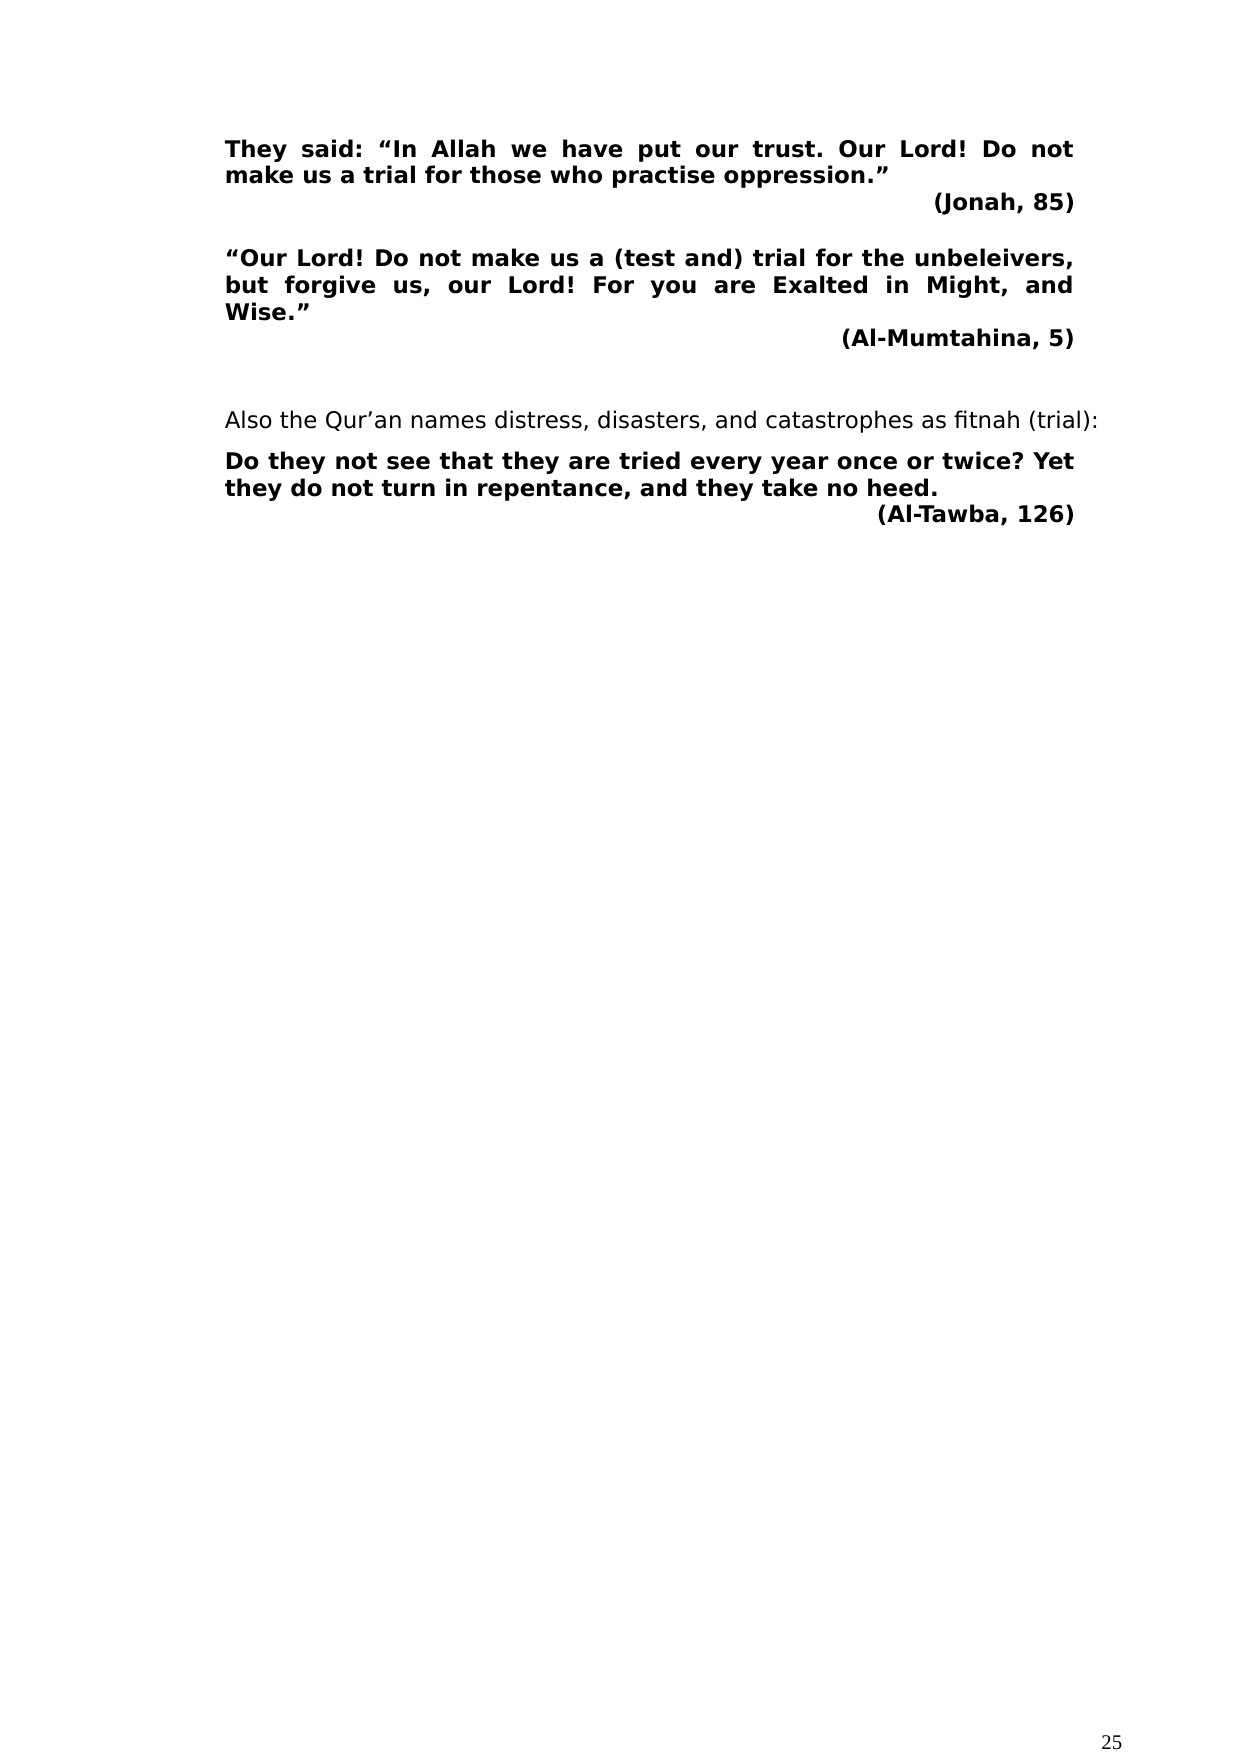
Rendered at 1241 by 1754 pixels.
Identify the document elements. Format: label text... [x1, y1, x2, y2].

text “Our Lord! Do not make us a (test and) trial for the unbeleivers, but forgive us, our Lord! For you are Exalted in Might, and Wise.” [224, 245, 1075, 325]
text They said: “In Allah we have put our trust. Our Lord! Do not make us a trial for those who practise oppression.” [224, 136, 1075, 189]
text (Al-Mumtahina, 5) [224, 325, 1075, 352]
text (Al-Tawba, 126) [224, 502, 1075, 528]
text (Jonah, 85) [224, 189, 1075, 216]
text Do they not see that they are tried every year once or twice? Yet they do not turn in repentance, and they take no heed. [224, 448, 1075, 502]
text Also the Qur’an names distress, disasters, and catastrophes as fitnah (trial): [177, 400, 1122, 433]
